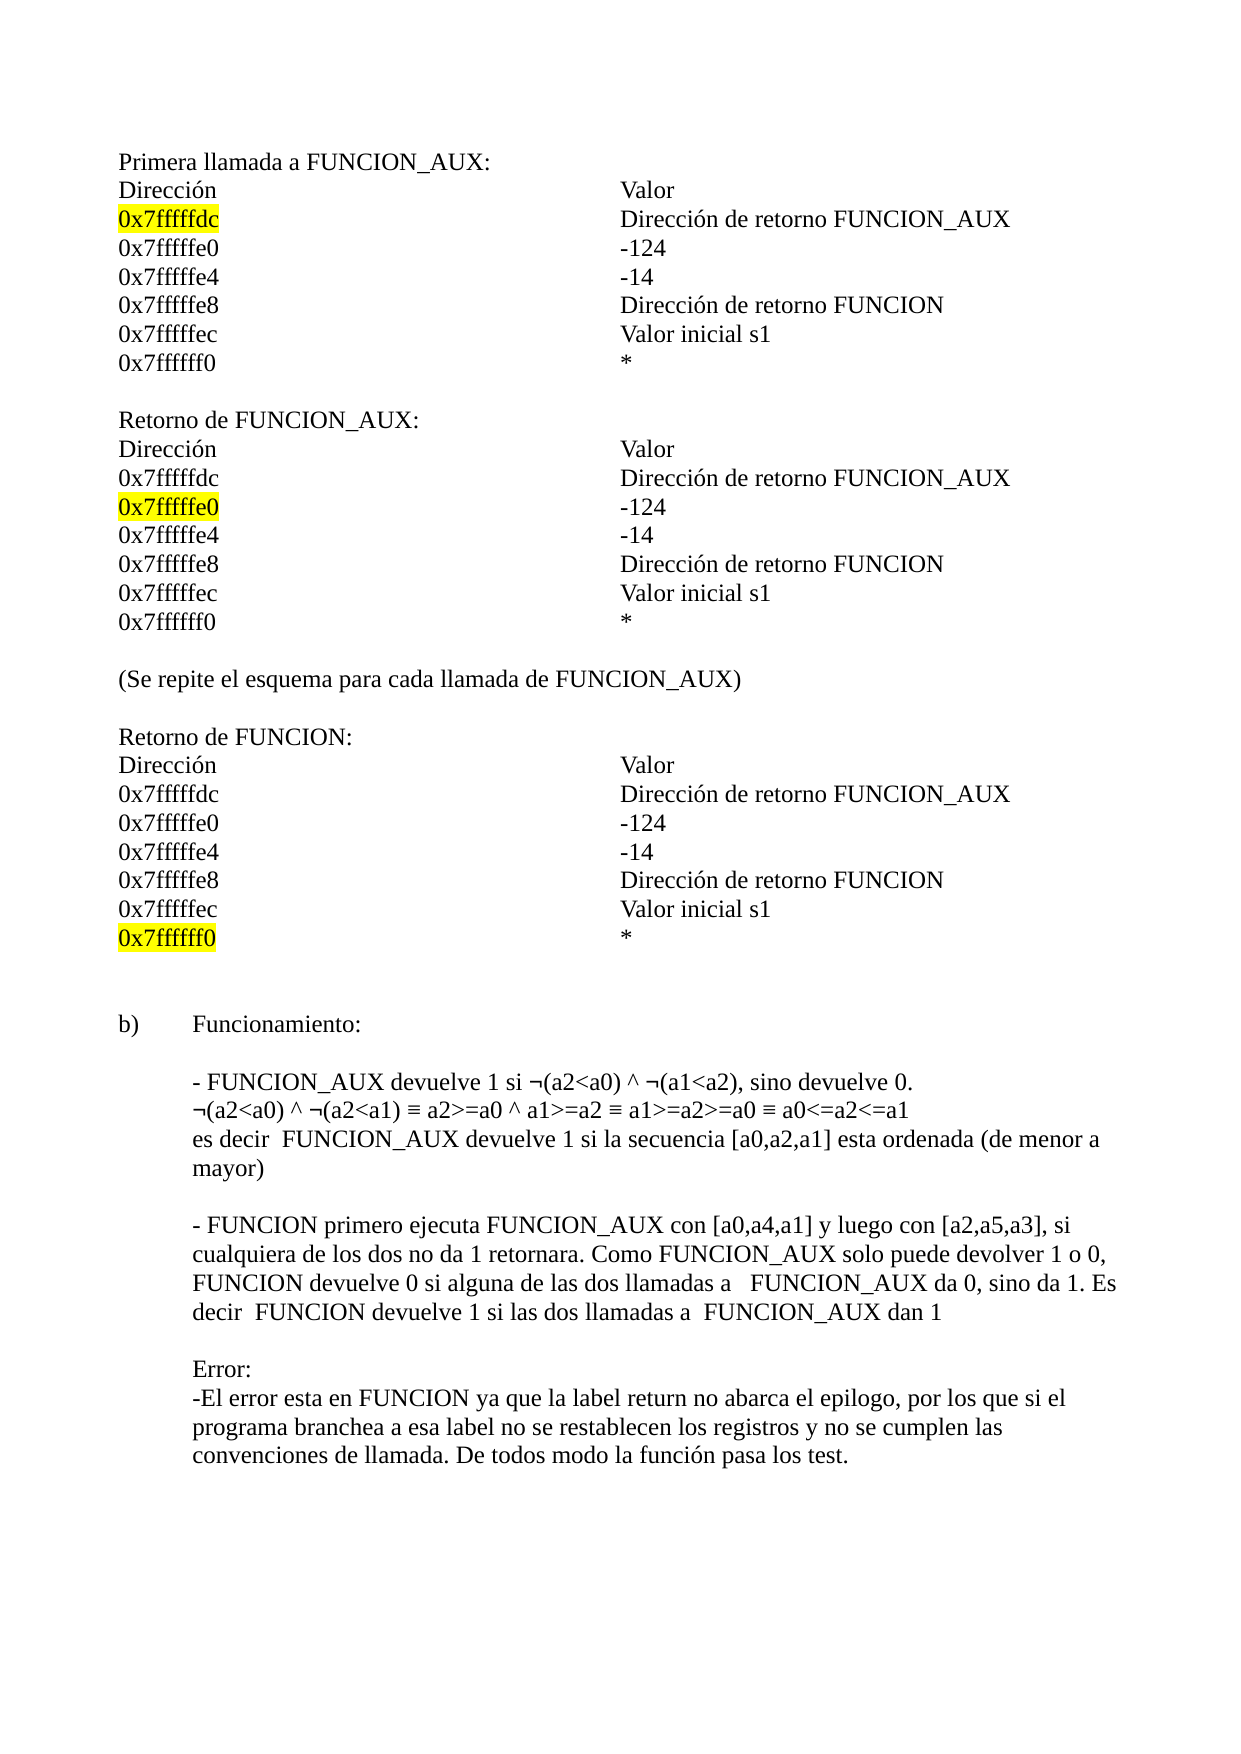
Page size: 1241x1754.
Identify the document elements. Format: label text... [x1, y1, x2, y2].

text Primera llamada a FUNCION_AUX: [118, 118, 1122, 176]
text b) Funcionamiento: [118, 1009, 1122, 1067]
table_cell 0x7ffffff0 [118, 923, 620, 952]
table_cell 0x7fffffdc [118, 779, 620, 808]
table_header Valor [620, 751, 1122, 779]
table_cell -14 [620, 262, 1122, 291]
table_cell Dirección de retorno FUNCION_AUX [620, 779, 1122, 808]
table_header Dirección [118, 176, 620, 204]
text Retorno de FUNCION: [118, 722, 1122, 751]
table_cell -14 [620, 837, 1122, 866]
table_cell 0x7fffffe4 [118, 837, 620, 866]
table_cell 0x7fffffe4 [118, 262, 620, 291]
table_cell * [620, 923, 1122, 952]
text [118, 1498, 1122, 1613]
text Retorno de FUNCION_AUX: [118, 377, 1122, 434]
table_cell 0x7fffffec [118, 319, 620, 348]
table_cell 0x7fffffdc [118, 463, 620, 492]
table_cell 0x7fffffe8 [118, 866, 620, 894]
table_header Valor [620, 176, 1122, 204]
table_cell 0x7fffffe8 [118, 291, 620, 319]
table_cell Dirección de retorno FUNCION [620, 291, 1122, 319]
text - FUNCION primero ejecuta FUNCION_AUX con [a0,a4,a1] y luego con [a2,a5,a3], si cualquiera de los dos no da 1 retornara. Como FUNCION_AUX solo puede devolver 1 o 0, FUNCION devuelve 0 si alguna de las dos llamadas a FUNCION_AUX da 0, sino da 1. Es decir FUNCION devuelve 1 si las dos llamadas a FUNCION_AUX dan 1 [118, 1182, 1122, 1326]
table_cell Valor inicial s1 [620, 578, 1122, 607]
table_cell 0x7ffffff0 [118, 348, 620, 377]
table_cell 0x7fffffe0 [118, 492, 620, 521]
table_cell -124 [620, 492, 1122, 521]
table_cell -124 [620, 233, 1122, 262]
table_header Valor [620, 434, 1122, 463]
table_cell Dirección de retorno FUNCION_AUX [620, 204, 1122, 233]
table_cell Dirección de retorno FUNCION [620, 549, 1122, 578]
table_cell * [620, 348, 1122, 377]
table_cell Dirección de retorno FUNCION [620, 866, 1122, 894]
table_cell 0x7fffffec [118, 894, 620, 923]
table_cell 0x7fffffe0 [118, 233, 620, 262]
table_cell 0x7fffffe8 [118, 549, 620, 578]
table_cell 0x7fffffdc [118, 204, 620, 233]
table_cell 0x7fffffec [118, 578, 620, 607]
table_cell Valor inicial s1 [620, 894, 1122, 923]
table_cell 0x7ffffff0 [118, 607, 620, 636]
text Error: [118, 1354, 1122, 1383]
text - FUNCION_AUX devuelve 1 si ¬(a2<a0) ^ ¬(a1<a2), sino devuelve 0. ¬(a2<a0) ^ ¬(a2<a1) ≡ a2>=a0 ^ a1>=a2 ≡ a1>=a2>=a0 ≡ a0<=a2<=a1 es decir FUNCION_AUX devuelve 1 si la secuencia [a0,a2,a1] esta ordenada (de menor a mayor) [118, 1067, 1122, 1182]
text (Se repite el esquema para cada llamada de FUNCION_AUX) [118, 636, 1122, 693]
table_cell * [620, 607, 1122, 636]
table_cell Dirección de retorno FUNCION_AUX [620, 463, 1122, 492]
table_cell 0x7fffffe4 [118, 521, 620, 549]
table_header Dirección [118, 434, 620, 463]
text -El error esta en FUNCION ya que la label return no abarca el epilogo, por los que si el programa branchea a esa label no se restablecen los registros y no se cumplen las convenciones de llamada. De todos modo la función pasa los test. [118, 1383, 1122, 1469]
table_cell -14 [620, 521, 1122, 549]
table_cell 0x7fffffe0 [118, 808, 620, 837]
table_cell Valor inicial s1 [620, 319, 1122, 348]
table_cell -124 [620, 808, 1122, 837]
table_header Dirección [118, 751, 620, 779]
